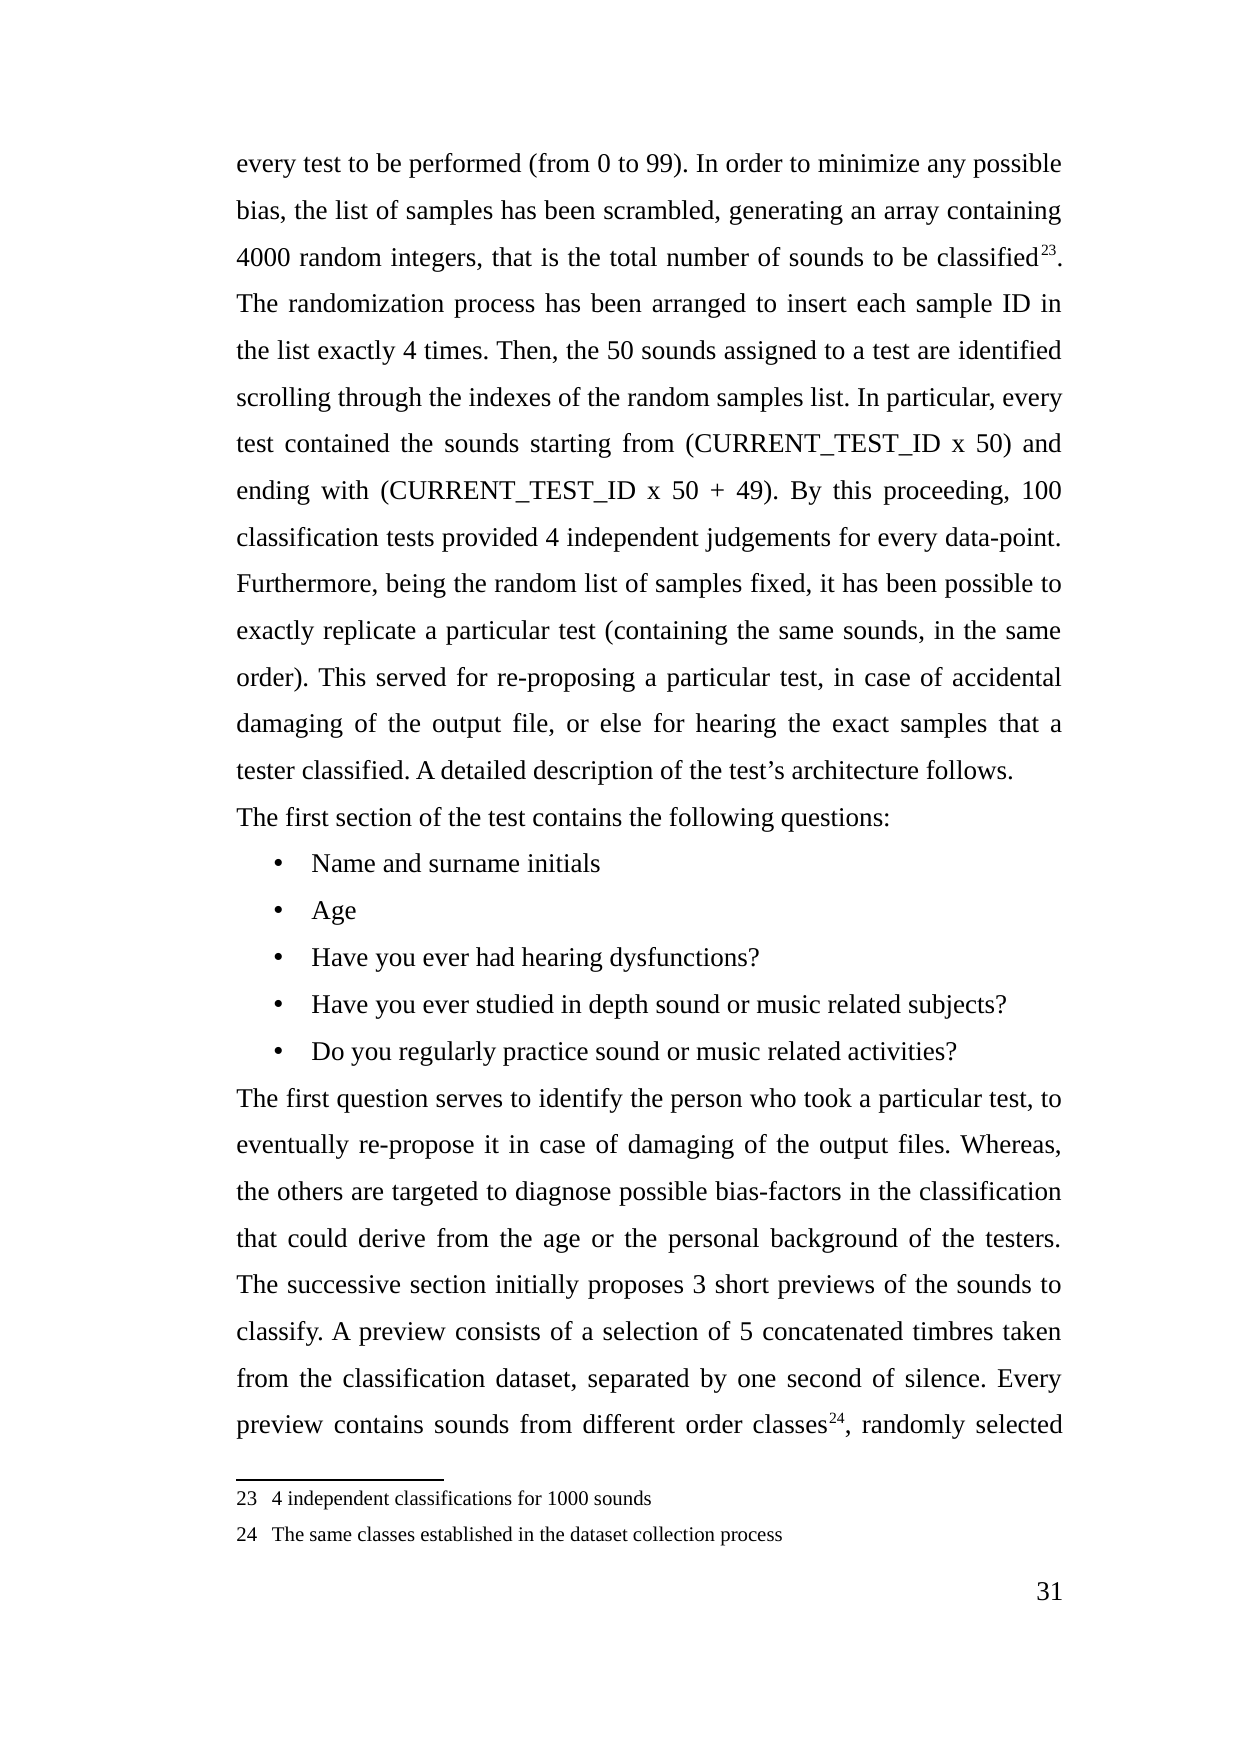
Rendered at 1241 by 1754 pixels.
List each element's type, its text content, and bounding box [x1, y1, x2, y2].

text every test to be performed (from 0 to 99). In order to minimize any possible bias, the list of samples has been scrambled, generating an array containing 4000 random integers, that is the total number of sounds to be classified. The randomization process has been arranged to insert each sample ID in the list exactly 4 times. Then, the 50 sounds assigned to a test are identified scrolling through the indexes of the random samples list. In particular, every test contained the sounds starting from (CURRENT_TEST_ID x 50) and ending with (CURRENT_TEST_ID x 50 + 49). By this proceeding, 100 classification tests provided 4 independent judgements for every data-point. Furthermore, being the random list of samples fixed, it has been possible to exactly replicate a particular test (containing the same sounds, in the same order). This served for re-proposing a particular test, in case of accidental damaging of the output file, or else for hearing the exact samples that a tester classified. A detailed description of the test’s architecture follows. [236, 148, 1063, 785]
text The first section of the test contains the following questions: [236, 801, 1063, 832]
list Age [274, 894, 1063, 926]
text The first question serves to identify the person who took a particular test, to eventually re-propose it in case of damaging of the output files. Whereas, the others are targeted to diagnose possible bias-factors in the classification that could derive from the age or the personal background of the testers. The successive section initially proposes 3 short previews of the sounds to classify. A preview consists of a selection of 5 concatenated timbres taken from the classification dataset, separated by one second of silence. Every preview contains sounds from different order classes, randomly selected [236, 1082, 1063, 1440]
list Have you ever studied in depth sound or music related subjects? [274, 988, 1063, 1019]
list Have you ever had hearing dysfunctions? [274, 941, 1063, 973]
text The same classes established in the dataset collection process [236, 1522, 1063, 1546]
list Name and surname initials [274, 848, 1063, 879]
text 4 independent classifications for 1000 sounds [236, 1486, 1063, 1510]
list Do you regularly practice sound or music related activities? [274, 1035, 1063, 1066]
